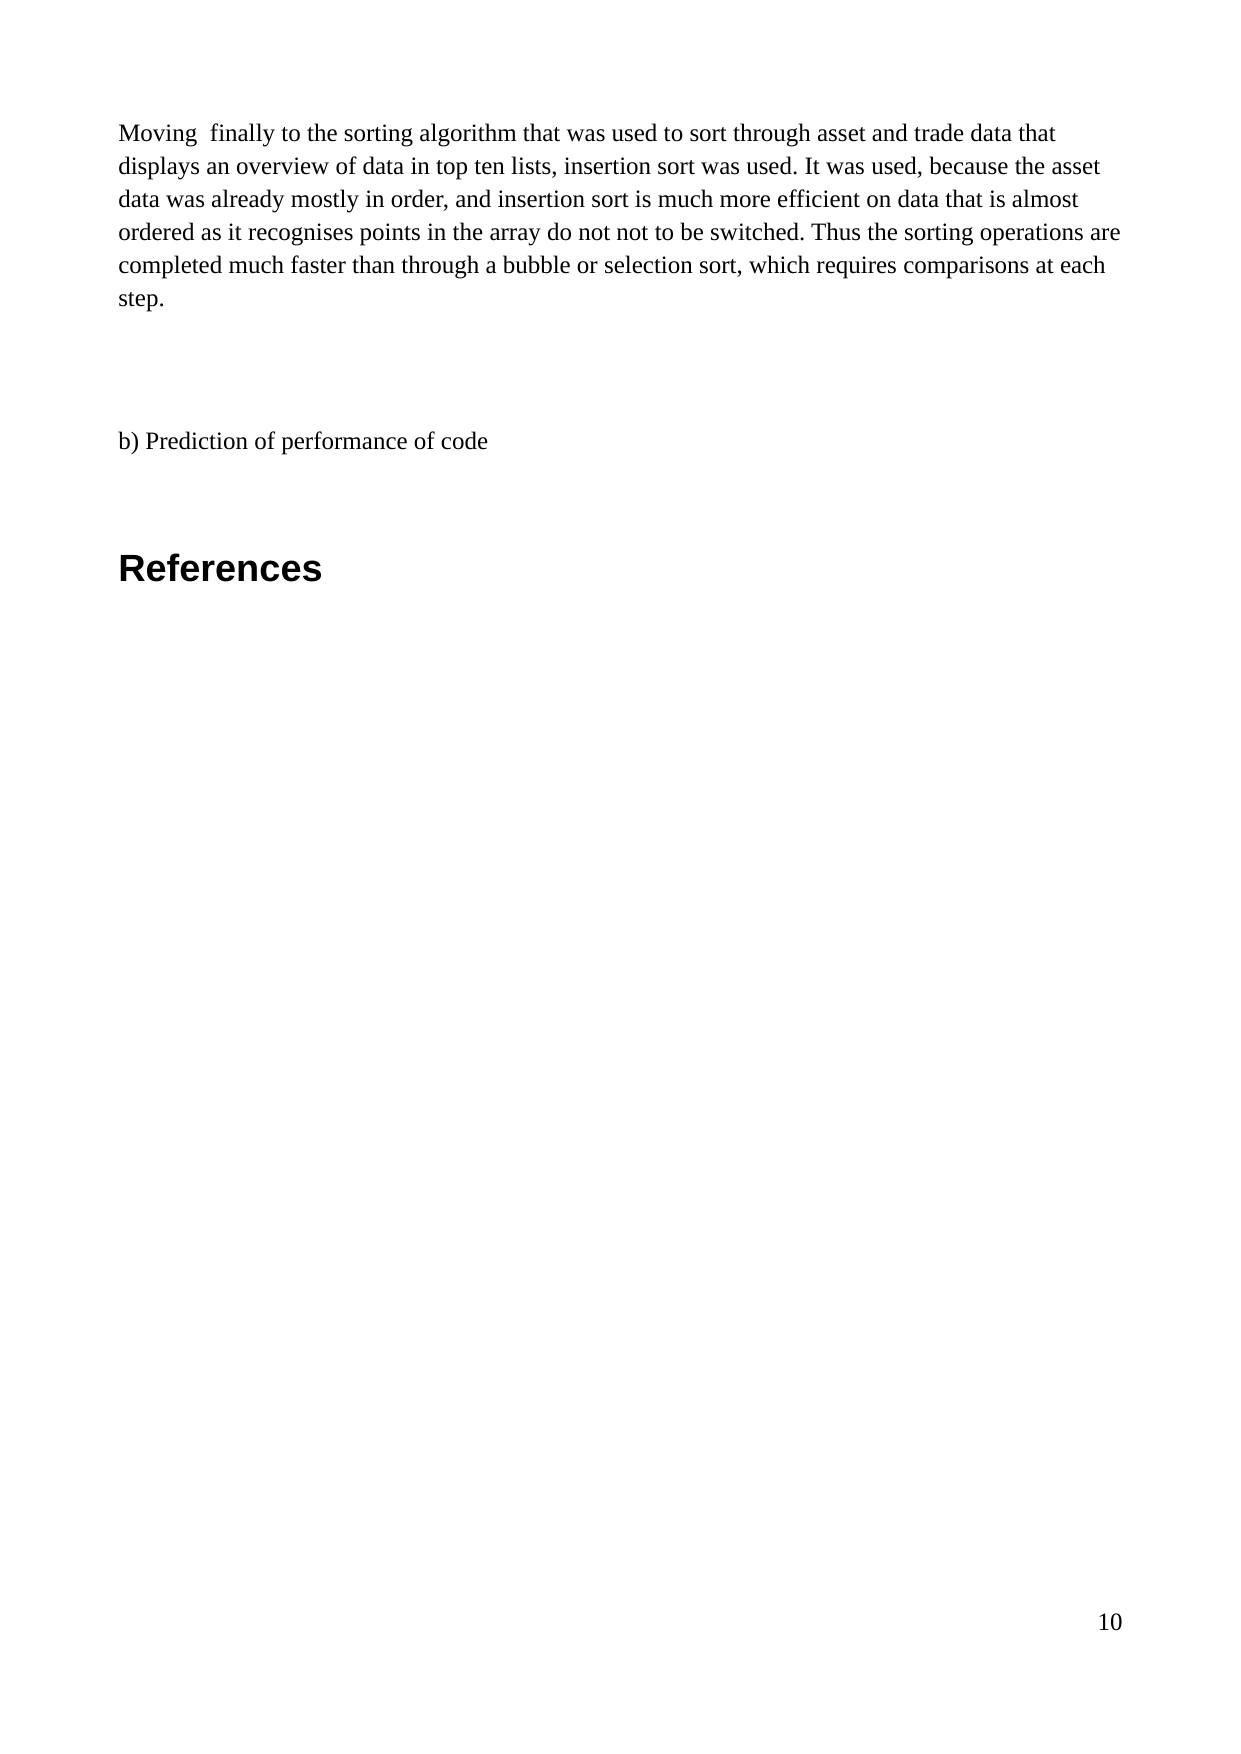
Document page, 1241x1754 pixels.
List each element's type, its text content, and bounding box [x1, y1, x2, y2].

text b) Prediction of performance of code [118, 426, 1122, 455]
text Moving finally to the sorting algorithm that was used to sort through asset and trade data that displays an overview of data in top ten lists, insertion sort was used. It was used, because the asset data was already mostly in order, and insertion sort is much more efficient on data that is almost ordered as it recognises points in the array do not not to be switched. Thus the sorting operations are completed much faster than through a bubble or selection sort, which requires comparisons at each step. [118, 118, 1122, 312]
subtitle References [118, 546, 1122, 590]
